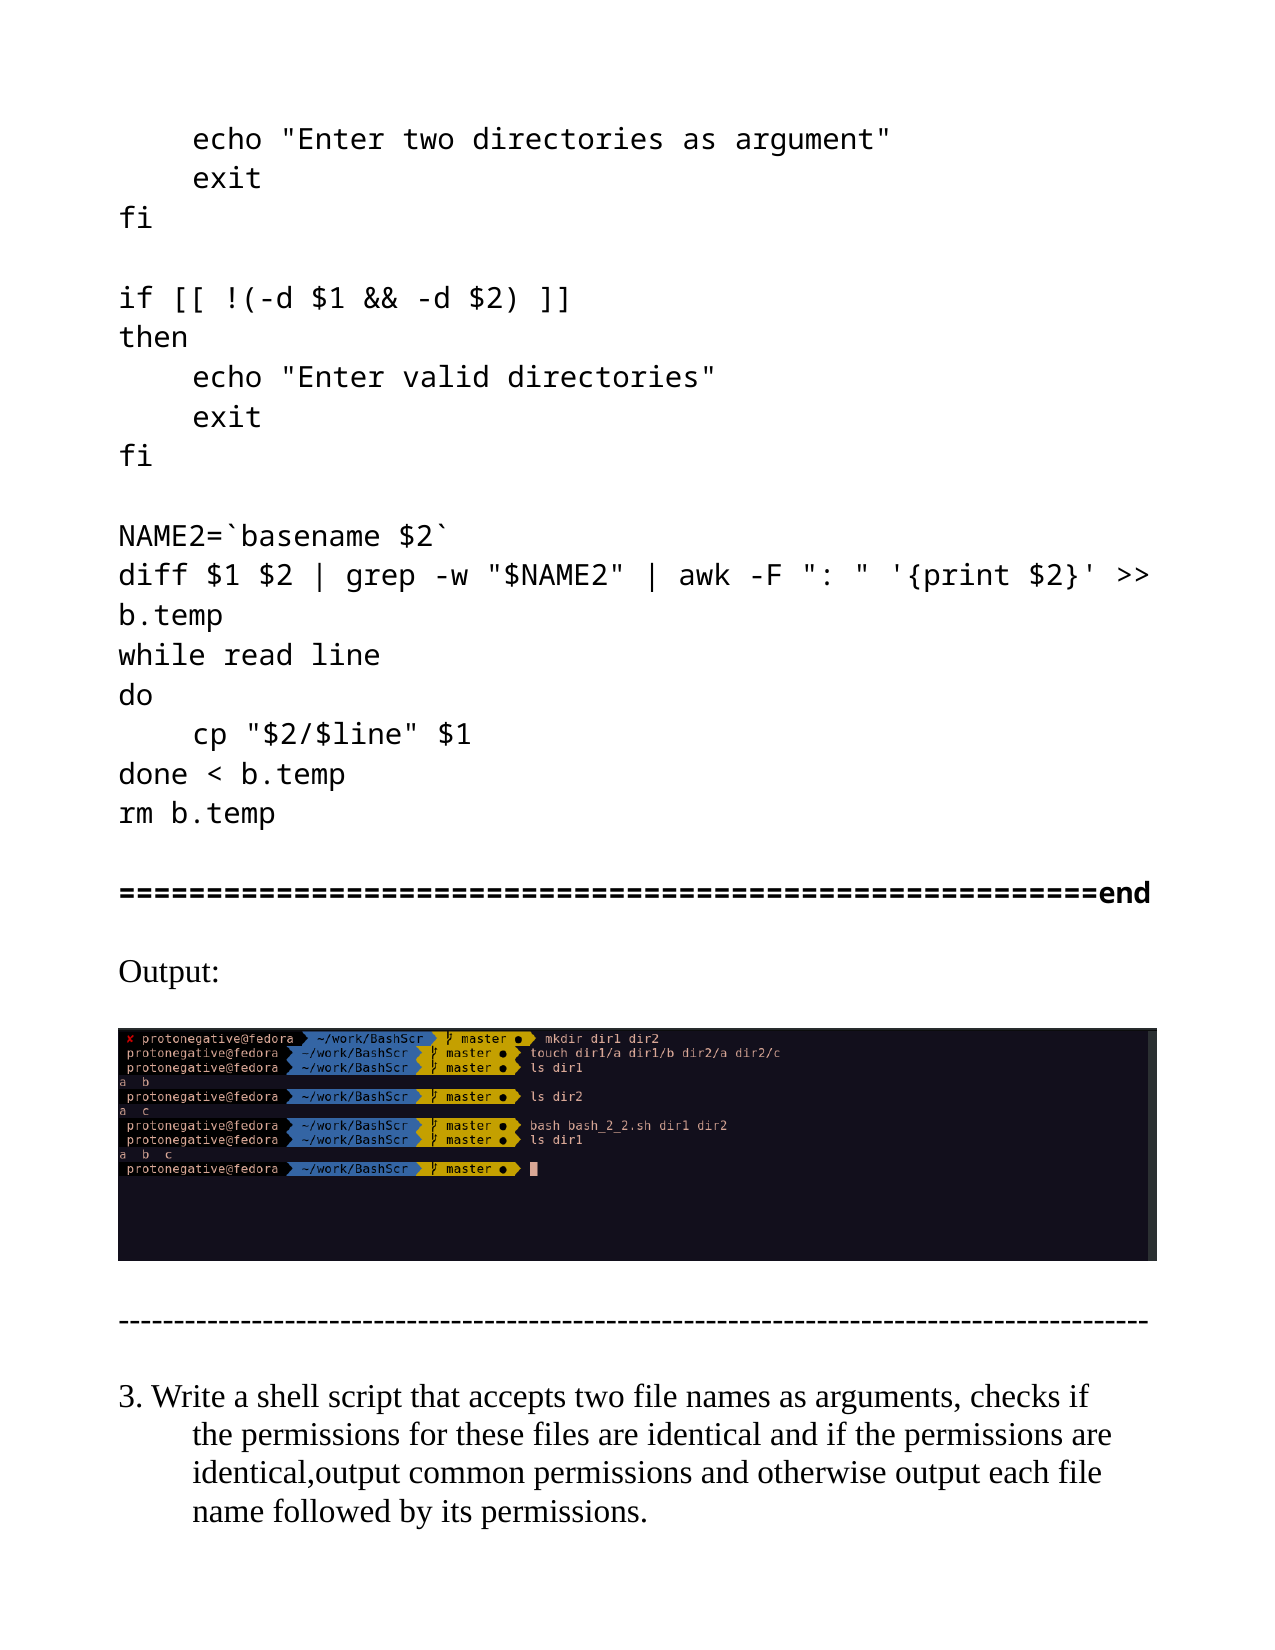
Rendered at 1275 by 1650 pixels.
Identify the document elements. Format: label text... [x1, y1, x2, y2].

text exit [118, 158, 1157, 197]
text while read line [118, 634, 1157, 674]
text name followed by its permissions. [118, 1491, 1157, 1529]
text echo "Enter two directories as argument" [118, 118, 1157, 158]
text identical,output common permissions and otherwise output each file [118, 1452, 1157, 1491]
text cp "$2/$line" $1 [118, 713, 1157, 753]
text fi [118, 436, 1157, 475]
text done < b.temp [118, 753, 1157, 793]
text Output: [118, 952, 1157, 990]
text 3. Write a shell script that accepts two file names as arguments, checks if [118, 1376, 1157, 1414]
text echo "Enter valid directories" [118, 356, 1157, 396]
text do [118, 674, 1157, 713]
text exit [118, 396, 1157, 436]
text rm b.temp [118, 793, 1157, 832]
text NAME2=`basename $2` [118, 515, 1157, 555]
text ========================================================end [118, 872, 1157, 912]
text then [118, 317, 1157, 356]
text fi [118, 197, 1157, 237]
text if [[ !(-d $1 && -d $2) ]] [118, 277, 1157, 317]
text diff $1 $2 | grep -w "$NAME2" | awk -F ": " '{print $2}' >> b.temp [118, 555, 1157, 634]
text the permissions for these files are identical and if the permissions are [118, 1414, 1157, 1452]
picture [118, 1028, 1157, 1261]
text --------------------------------------------------------------------------------------------- [118, 1299, 1157, 1337]
